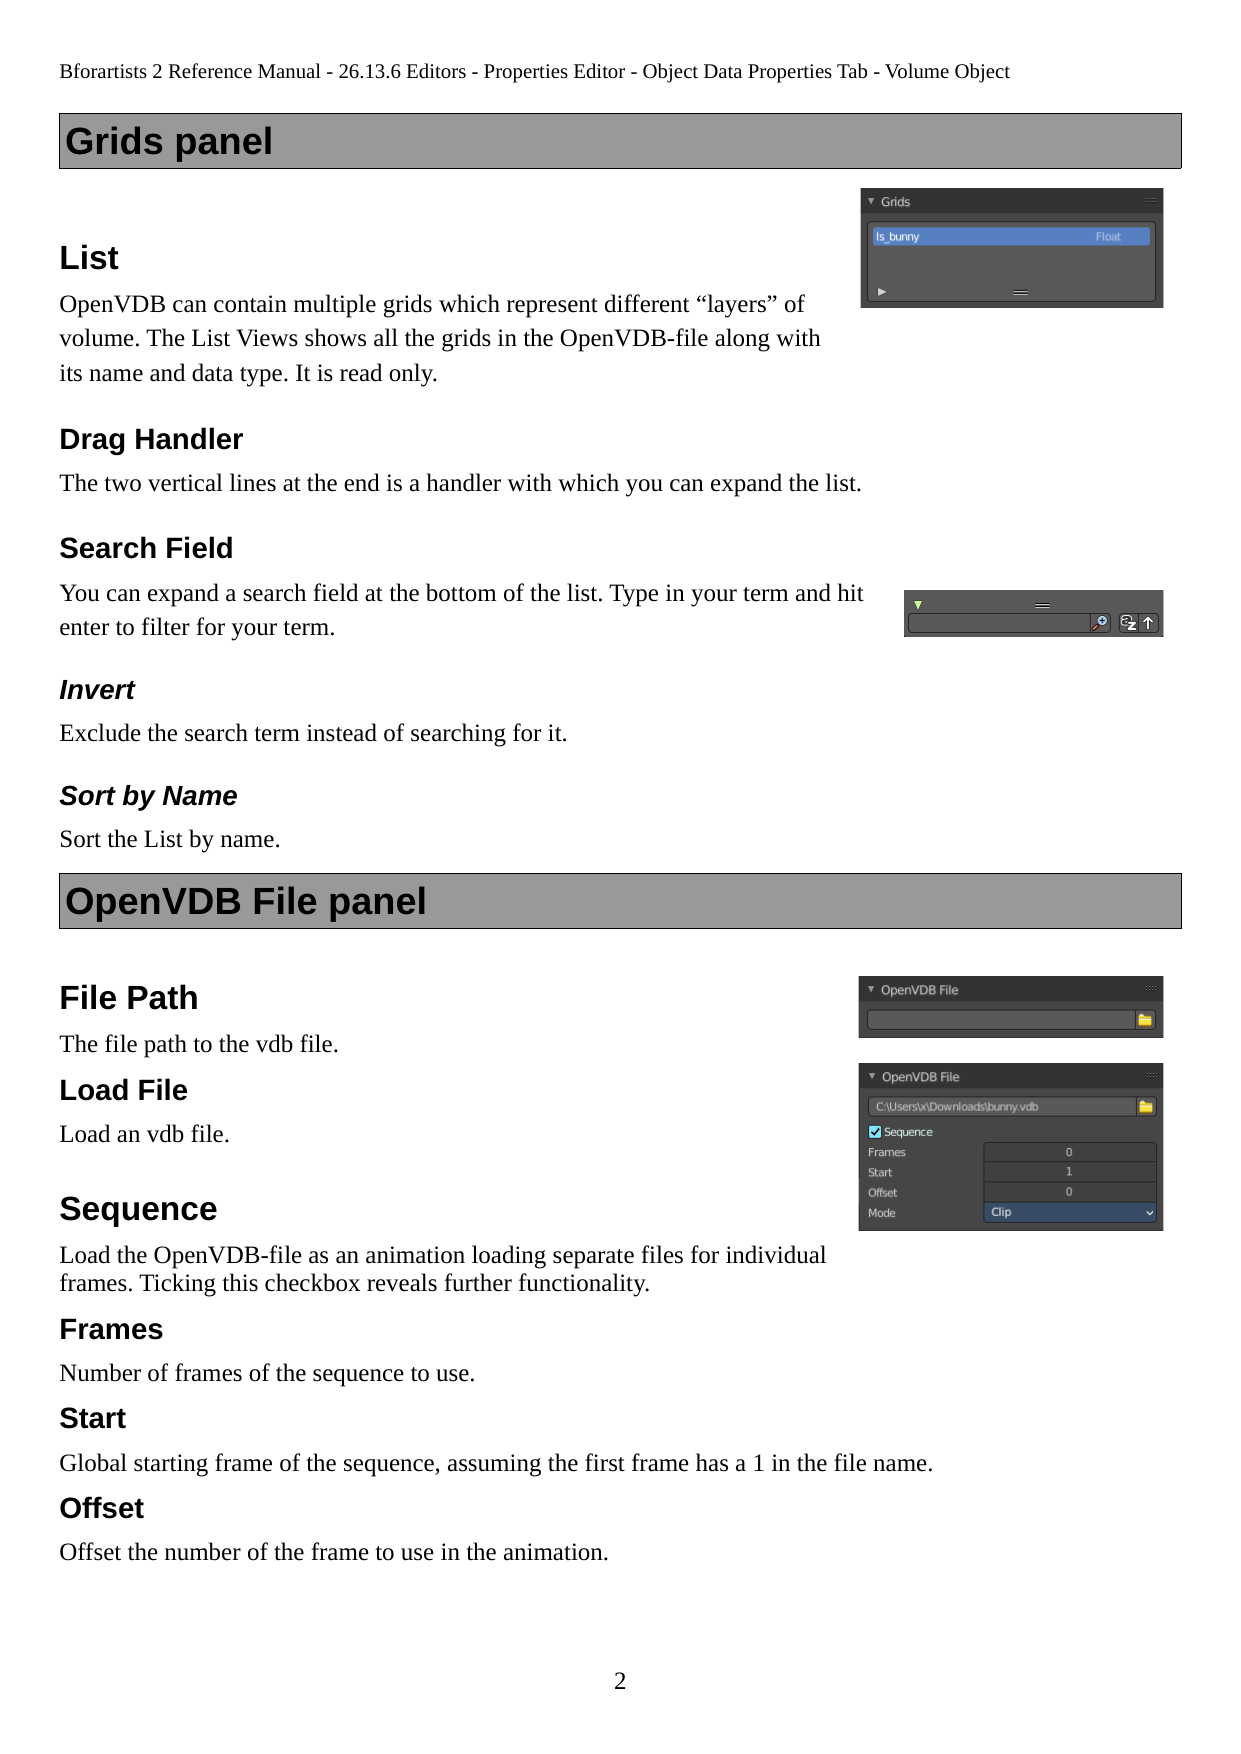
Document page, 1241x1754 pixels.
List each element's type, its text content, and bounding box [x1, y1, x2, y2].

text Load an vdb file. [59, 1119, 858, 1147]
subtitle Search Field [59, 531, 1181, 565]
subtitle Offset [59, 1491, 1181, 1525]
text Exclude the search term instead of searching for it. [59, 718, 1181, 747]
table_header Grids panel [60, 114, 1181, 168]
subtitle Load File [59, 1072, 858, 1106]
picture [860, 188, 1164, 308]
text You can expand a search field at the bottom of the list. Type in your term and hit enter to filter for your term. [59, 578, 1181, 641]
text Sort the List by name. [59, 824, 1181, 853]
picture [904, 590, 1164, 637]
picture [858, 976, 1164, 1038]
text Number of frames of the sequence to use. [59, 1358, 1181, 1387]
text Global starting frame of the sequence, assuming the first frame has a 1 in the file name. [59, 1448, 1181, 1476]
text Load the OpenVDB-file as an animation loading separate files for individual frames. Ticking this checkbox reveals further functionality. [59, 1240, 1181, 1297]
subtitle File Path [59, 978, 858, 1017]
subtitle List [59, 238, 860, 276]
text The file path to the vdb file. [59, 1029, 1181, 1058]
picture [858, 1063, 1164, 1231]
text [1164, 1119, 1181, 1147]
subtitle Sort by Name [59, 780, 1181, 812]
subtitle Frames [59, 1312, 1181, 1346]
subtitle Sequence [59, 1189, 858, 1227]
subtitle [1164, 1072, 1181, 1106]
text The two vertical lines at the end is a handler with which you can expand the list. [59, 468, 1181, 497]
subtitle [1164, 978, 1181, 1017]
subtitle [1164, 238, 1181, 276]
text OpenVDB can contain multiple grids which represent different “layers” of volume. The List Views shows all the grids in the OpenVDB-file along with its name and data type. It is read only. [59, 289, 1181, 387]
subtitle Invert [59, 674, 1181, 706]
text Offset the number of the frame to use in the animation. [59, 1537, 1181, 1566]
subtitle Drag Handler [59, 422, 1181, 455]
table_header OpenVDB File panel [60, 874, 1181, 928]
subtitle Start [59, 1401, 1181, 1435]
subtitle [1164, 1189, 1181, 1227]
